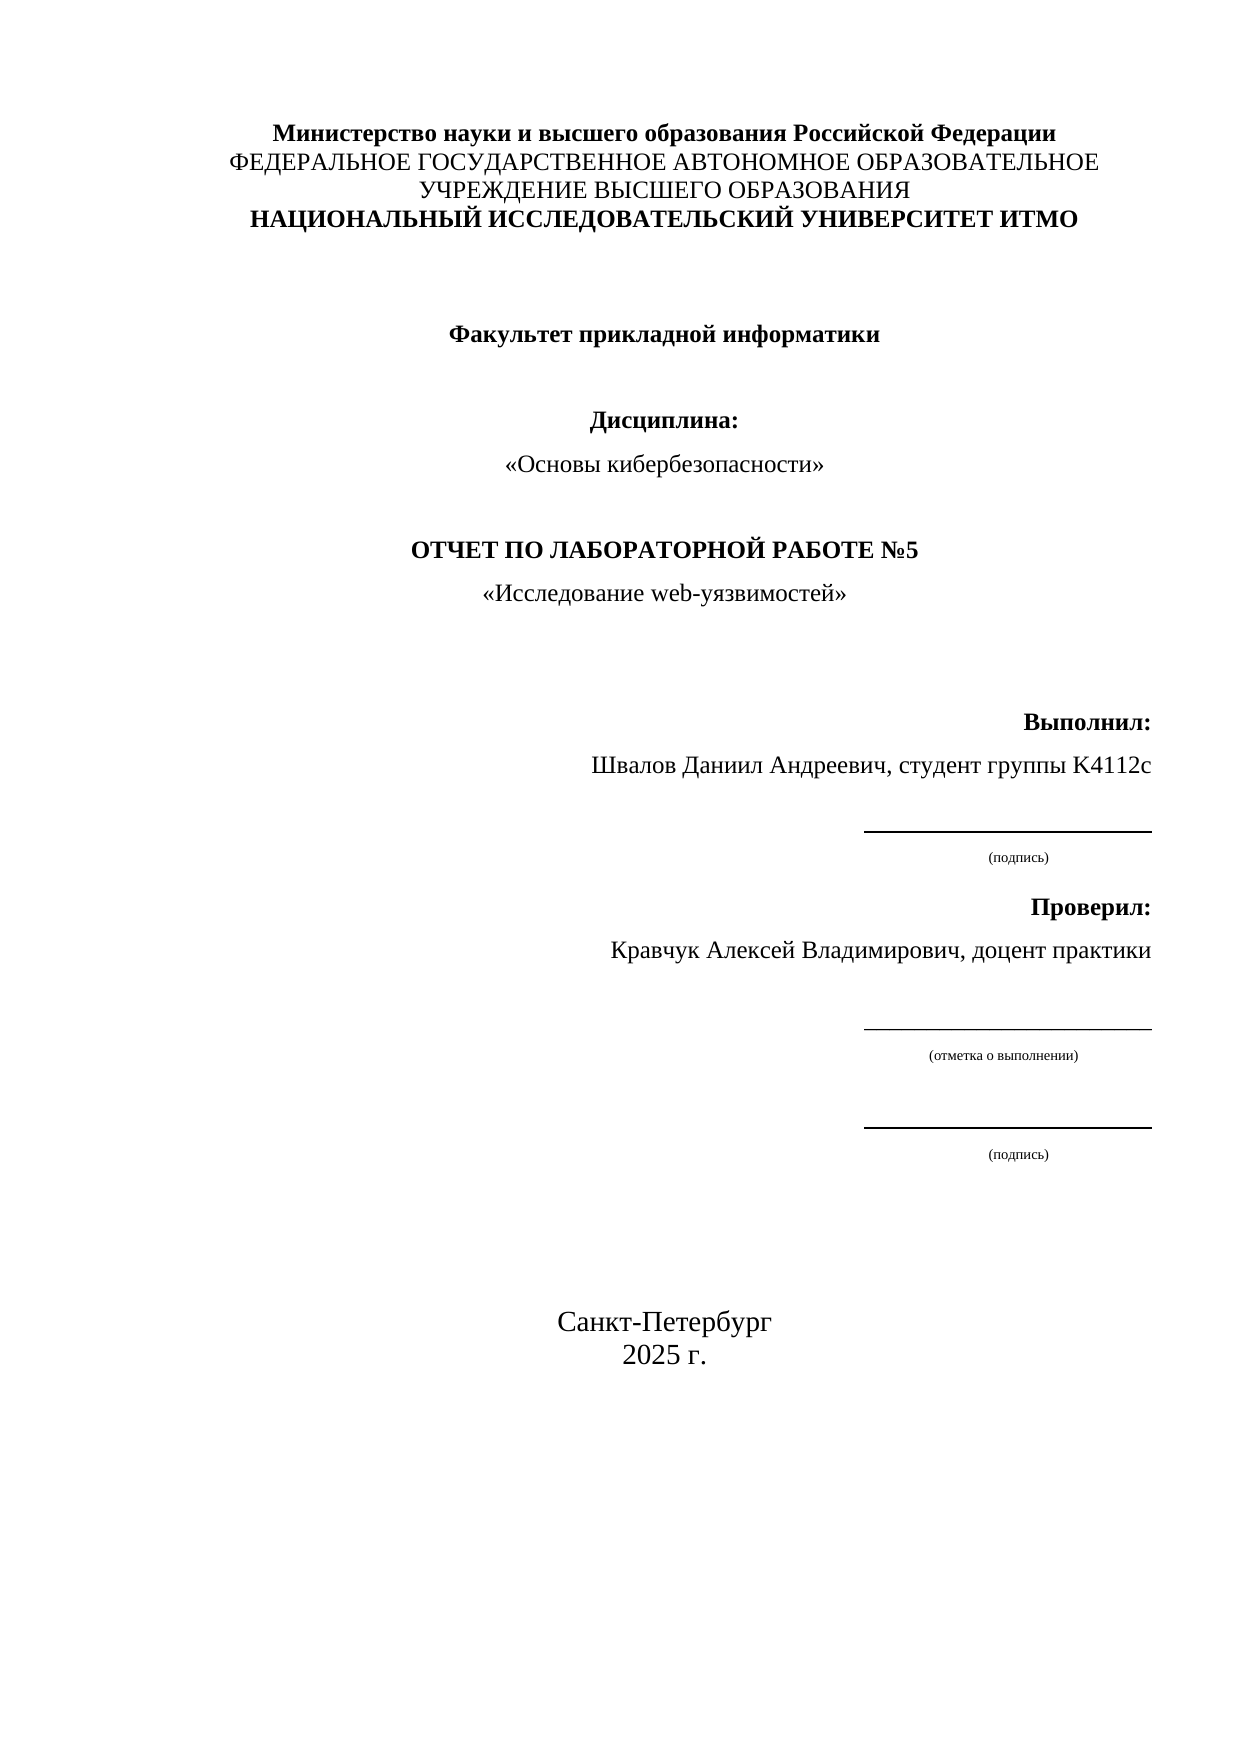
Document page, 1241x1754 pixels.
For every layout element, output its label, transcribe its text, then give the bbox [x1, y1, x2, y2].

text _______________________ [177, 1004, 1152, 1032]
text _______________________ [177, 1102, 1152, 1131]
text Швалов Даниил Андреевич, студент группы K4112c [177, 751, 1152, 779]
text (подпись) [914, 1146, 1152, 1174]
text 2025 г. [177, 1337, 1152, 1371]
text «Основы кибербезопасности» [177, 449, 1152, 477]
text Выполнил: [177, 707, 1152, 736]
text ОТЧЕТ ПО ЛАБОРАТОРНОЙ РАБОТЕ №5 [177, 535, 1152, 564]
text Санкт-Петербург [177, 1304, 1152, 1337]
text _______________________ [177, 806, 1152, 835]
text (подпись) [914, 849, 1152, 878]
text Министерство науки и высшего образования Российской Федерации ФЕДЕРАЛЬНОЕ ГОСУДАРСТВЕННОЕ АВТОНОМНОЕ ОБРАЗОВАТЕЛЬНОЕ УЧРЕЖДЕНИЕ ВЫСШЕГО ОБРАЗОВАНИЯ НАЦИОНАЛЬНЫЙ ИССЛЕДОВАТЕЛЬСКИЙ УНИВЕРСИТЕТ ИТМО [177, 118, 1152, 233]
text Проверил: [177, 892, 1152, 921]
text Кравчук Алексей Владимирович, доцент практики [177, 936, 1152, 964]
text (отметка о выполнении) [914, 1047, 1152, 1076]
text Факультет прикладной информатики [177, 319, 1152, 348]
text «Исследование web-уязвимостей» [177, 578, 1152, 607]
text Дисциплина: [177, 406, 1152, 434]
